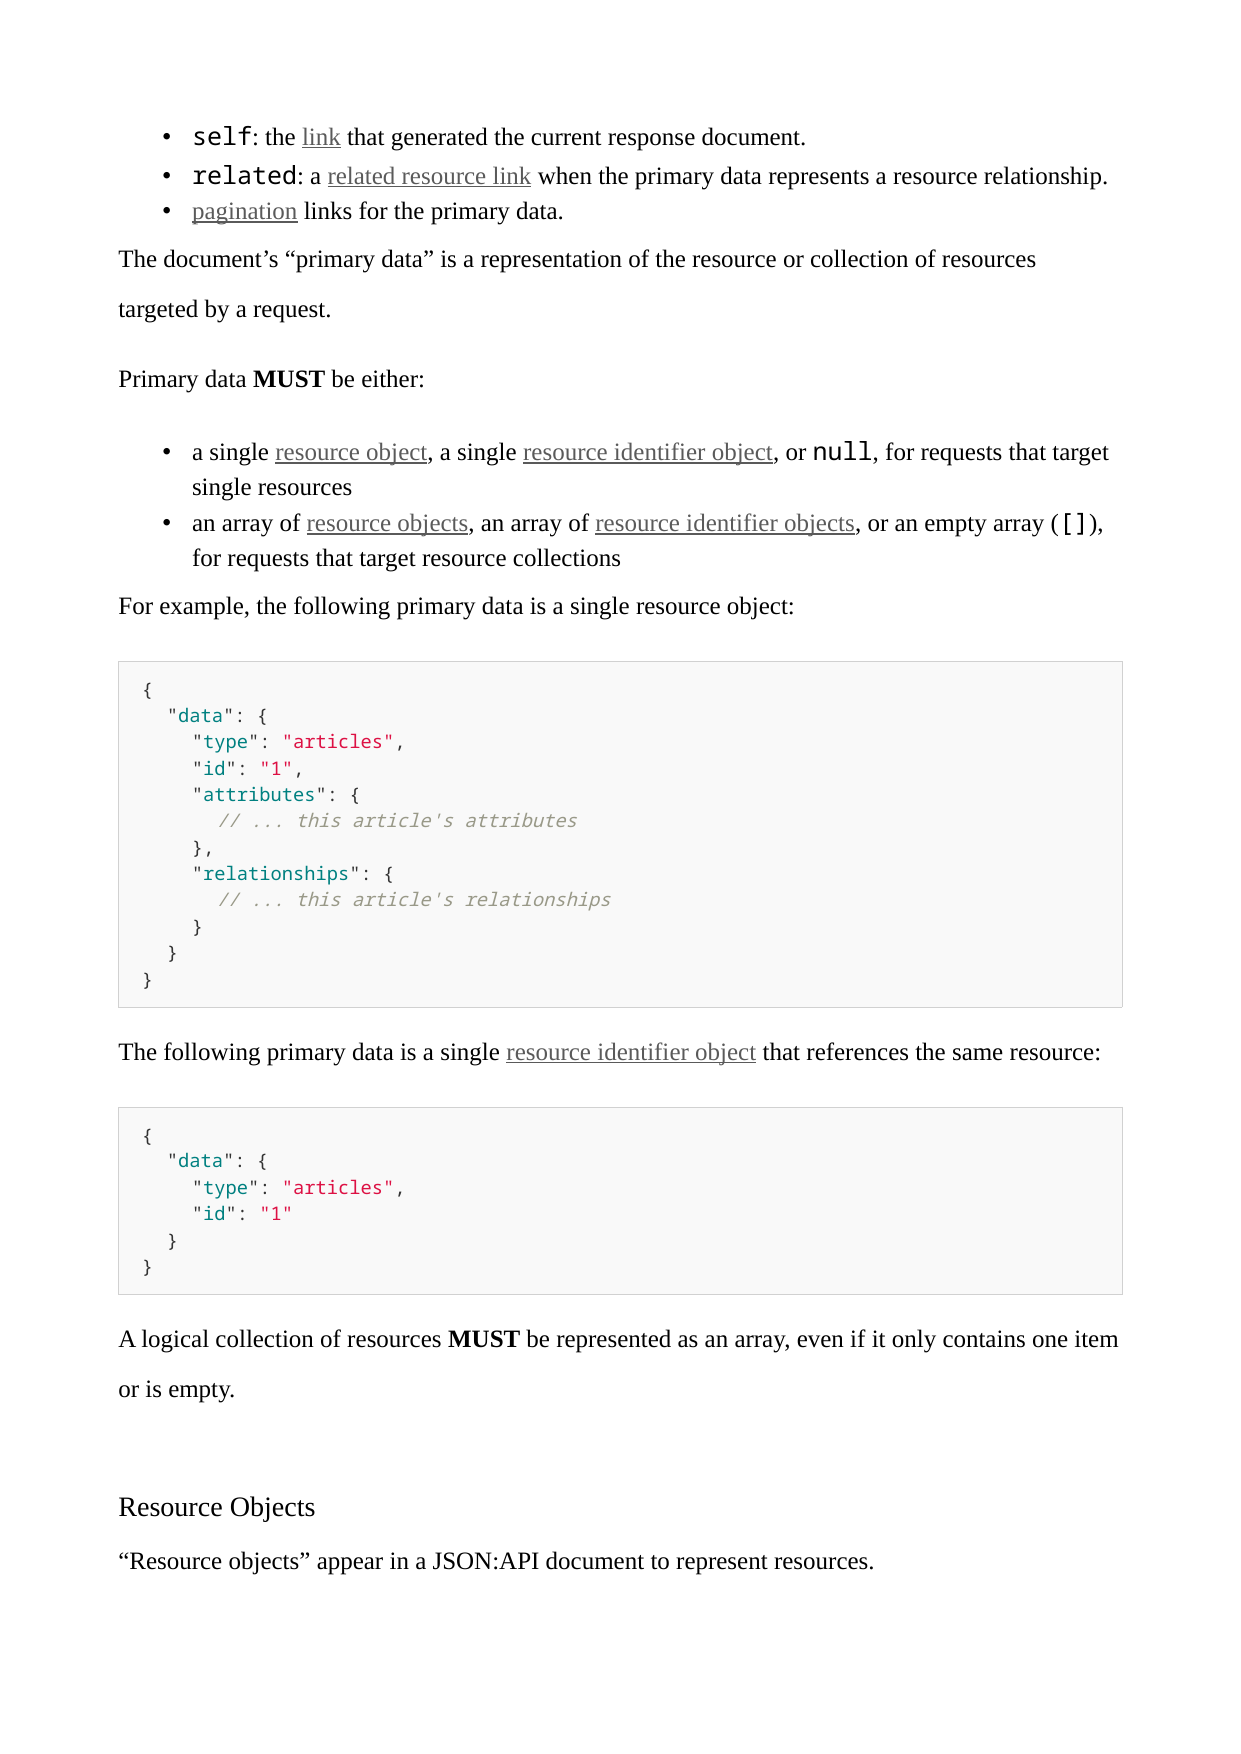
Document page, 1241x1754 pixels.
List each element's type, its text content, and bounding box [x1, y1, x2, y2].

text } [119, 1237, 1122, 1294]
text { [119, 662, 1122, 687]
list pagination links for the primary data. [162, 196, 1122, 225]
text } [592, 897, 598, 905]
text "attributes": { [119, 766, 1122, 792]
text For example, the following primary data is a single resource object: [118, 591, 1122, 620]
list an array of resource objects, an array of resource identifier objects, or an empty array ([]), for requests that target resource collections [162, 505, 1122, 572]
text }, [119, 818, 1122, 845]
text "type": "articles", [119, 1158, 1122, 1185]
text Primary data MUST be either: [118, 364, 1122, 392]
text “Resource objects” appear in a JSON:API document to represent resources. [118, 1546, 1122, 1575]
text { [119, 1108, 1122, 1132]
text } [535, 897, 541, 905]
text "data": { [119, 1132, 1122, 1158]
text "type": "articles", [119, 713, 1122, 739]
list related: a related resource link when the primary data represents a resource relationship. [162, 157, 1122, 191]
text "data": { [119, 687, 1122, 713]
text } [119, 950, 1122, 1007]
list self: the link that generated the current response document. [162, 118, 1122, 152]
subtitle Resource Objects [118, 1491, 1122, 1523]
text // ... this article's attributes [119, 792, 1122, 818]
text "id": "1" [119, 1185, 1122, 1211]
text // ... this article's relationships [119, 871, 1122, 897]
list a single resource object, a single resource identifier object, or null, for requests that target single resources [162, 434, 1122, 501]
text } [119, 1211, 1122, 1237]
text "id": "1", [119, 739, 1122, 766]
text "relationships": { [119, 845, 1122, 871]
text } [119, 897, 1122, 924]
text The document’s “primary data” is a representation of the resource or collection of resources targeted by a request. [118, 244, 1122, 322]
text The following primary data is a single resource identifier object that references the same resource: [118, 1037, 1122, 1065]
text A logical collection of resources MUST be represented as an array, even if it only contains one item or is empty. [118, 1324, 1122, 1402]
text }, [524, 818, 530, 826]
text } [119, 924, 1122, 950]
